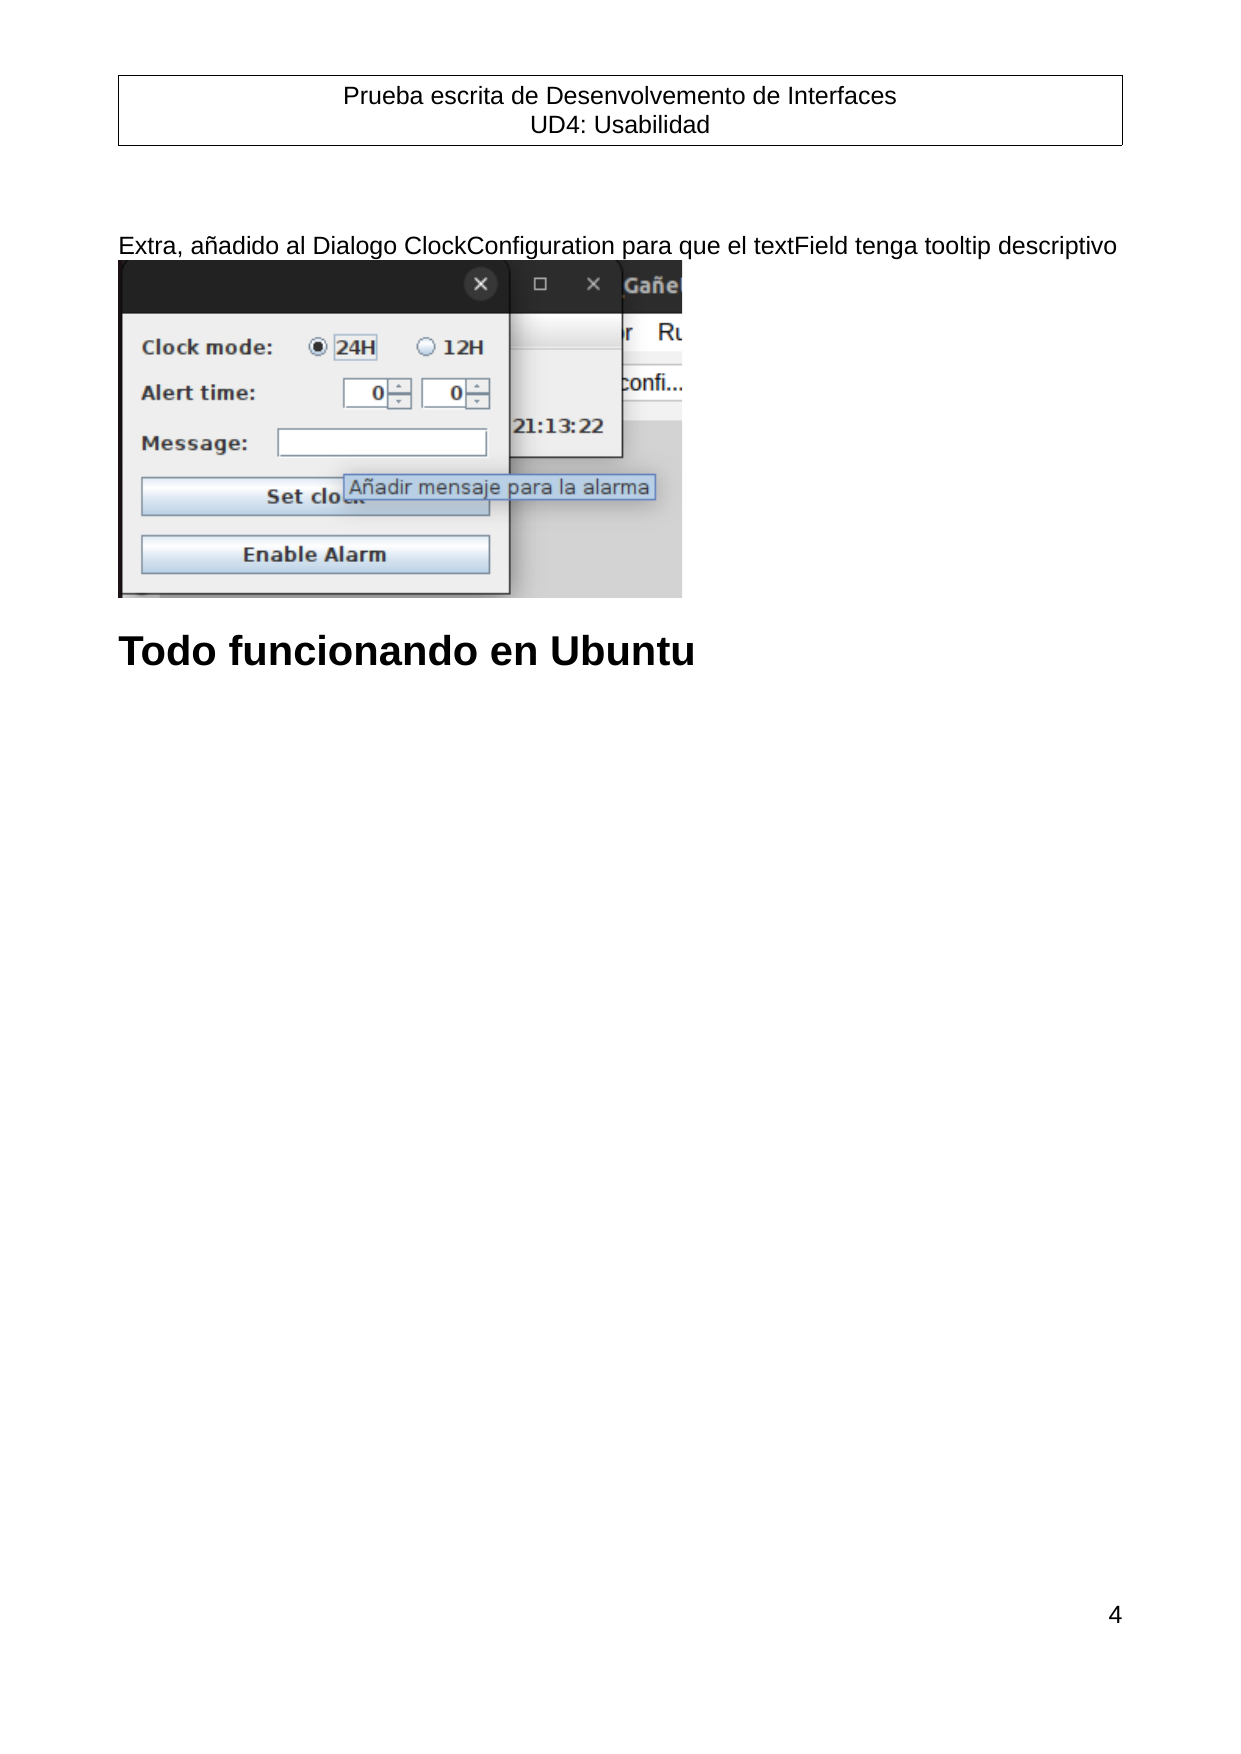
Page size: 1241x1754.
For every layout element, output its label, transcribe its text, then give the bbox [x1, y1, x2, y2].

picture [118, 260, 683, 598]
text Todo funcionando en Ubuntu [118, 626, 1122, 674]
text Extra, añadido al Dialogo ClockConfiguration para que el textField tenga tooltip descriptivo [118, 231, 1122, 260]
